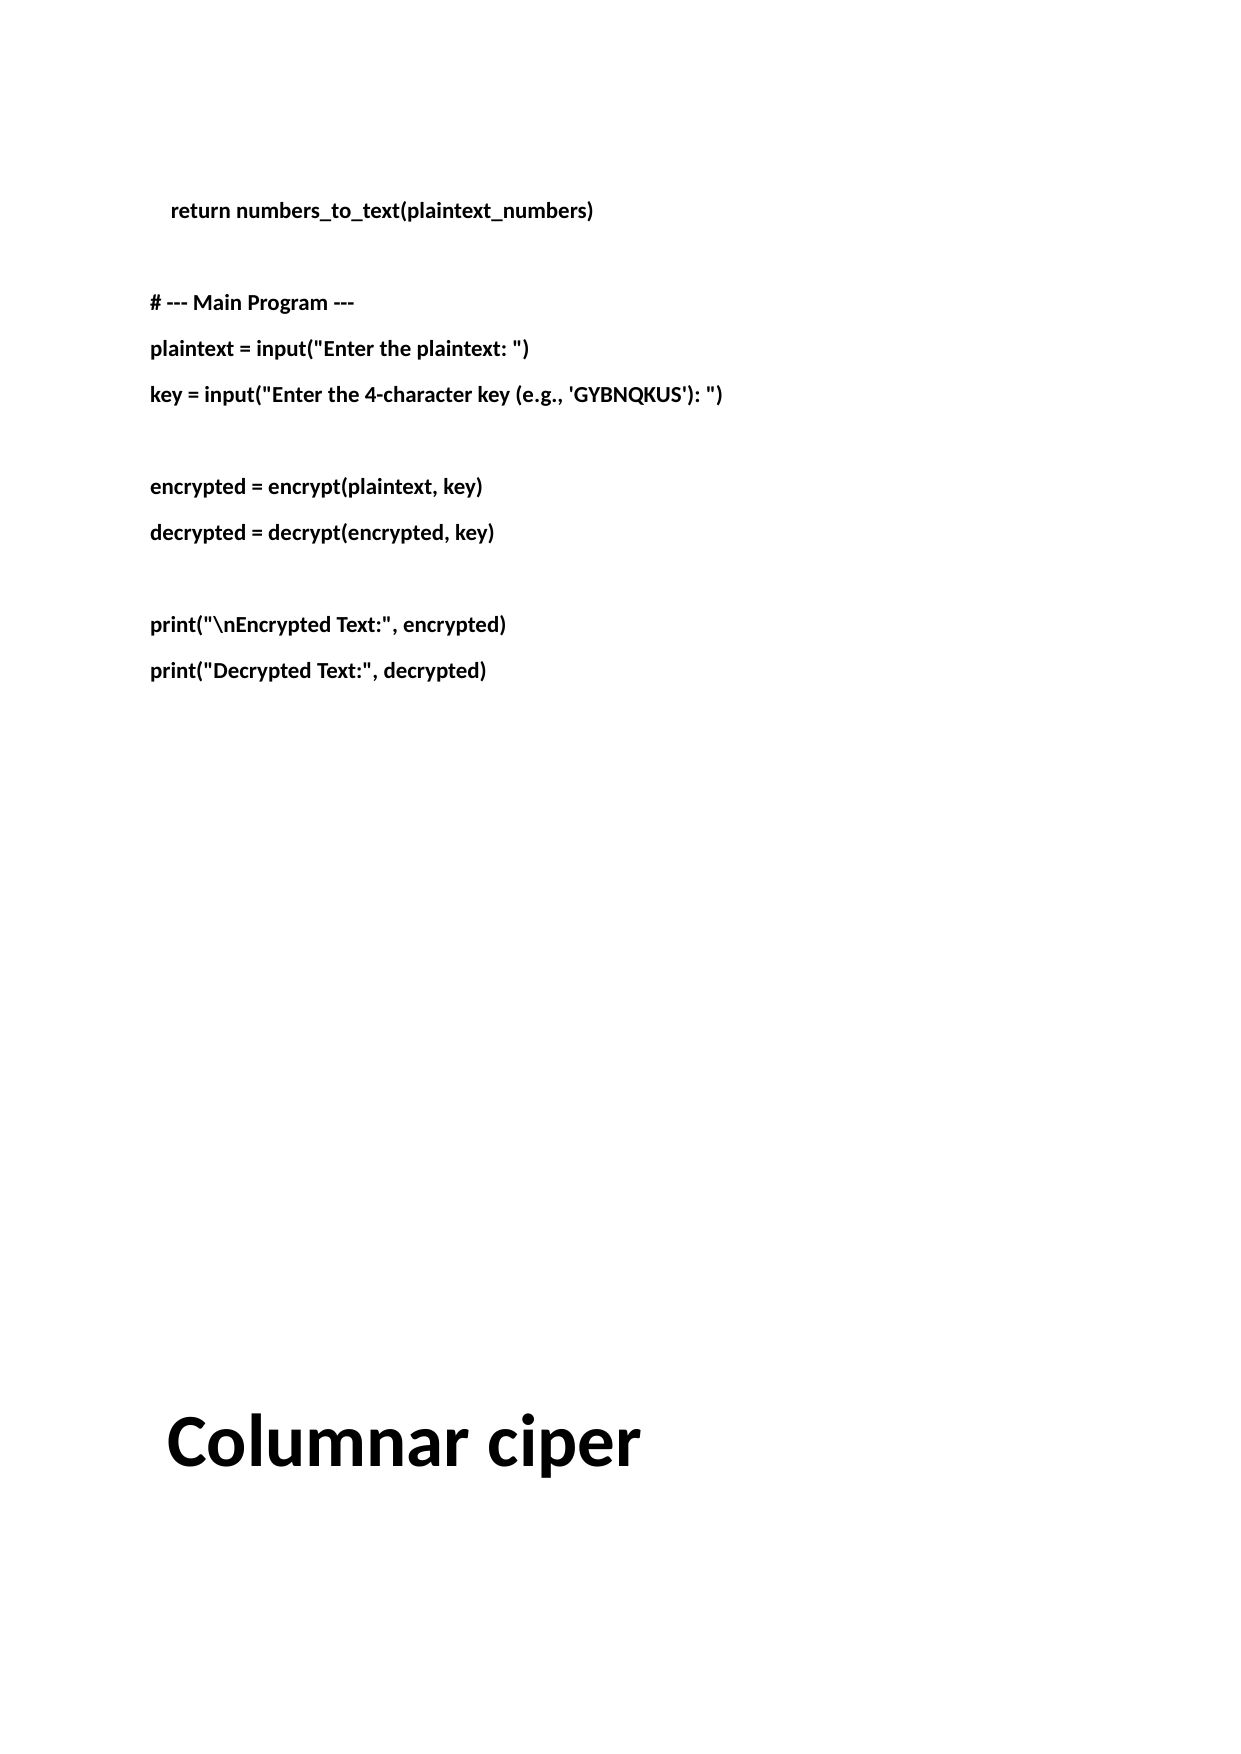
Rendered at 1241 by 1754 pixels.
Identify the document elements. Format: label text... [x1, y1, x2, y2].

text plaintext = input("Enter the plaintext: ") [150, 334, 1090, 362]
text Columnar ciper [150, 1393, 1090, 1485]
text # --- Main Program --- [150, 288, 1090, 316]
text print("\nEncrypted Text:", encrypted) [150, 610, 1090, 638]
text decrypted = decrypt(encrypted, key) [150, 518, 1090, 546]
text print("Decrypted Text:", decrypted) [150, 656, 1090, 684]
text return numbers_to_text(plaintext_numbers) [150, 196, 1090, 224]
text encrypted = encrypt(plaintext, key) [150, 472, 1090, 500]
text key = input("Enter the 4-character key (e.g., 'GYBNQKUS'): ") [150, 380, 1090, 408]
